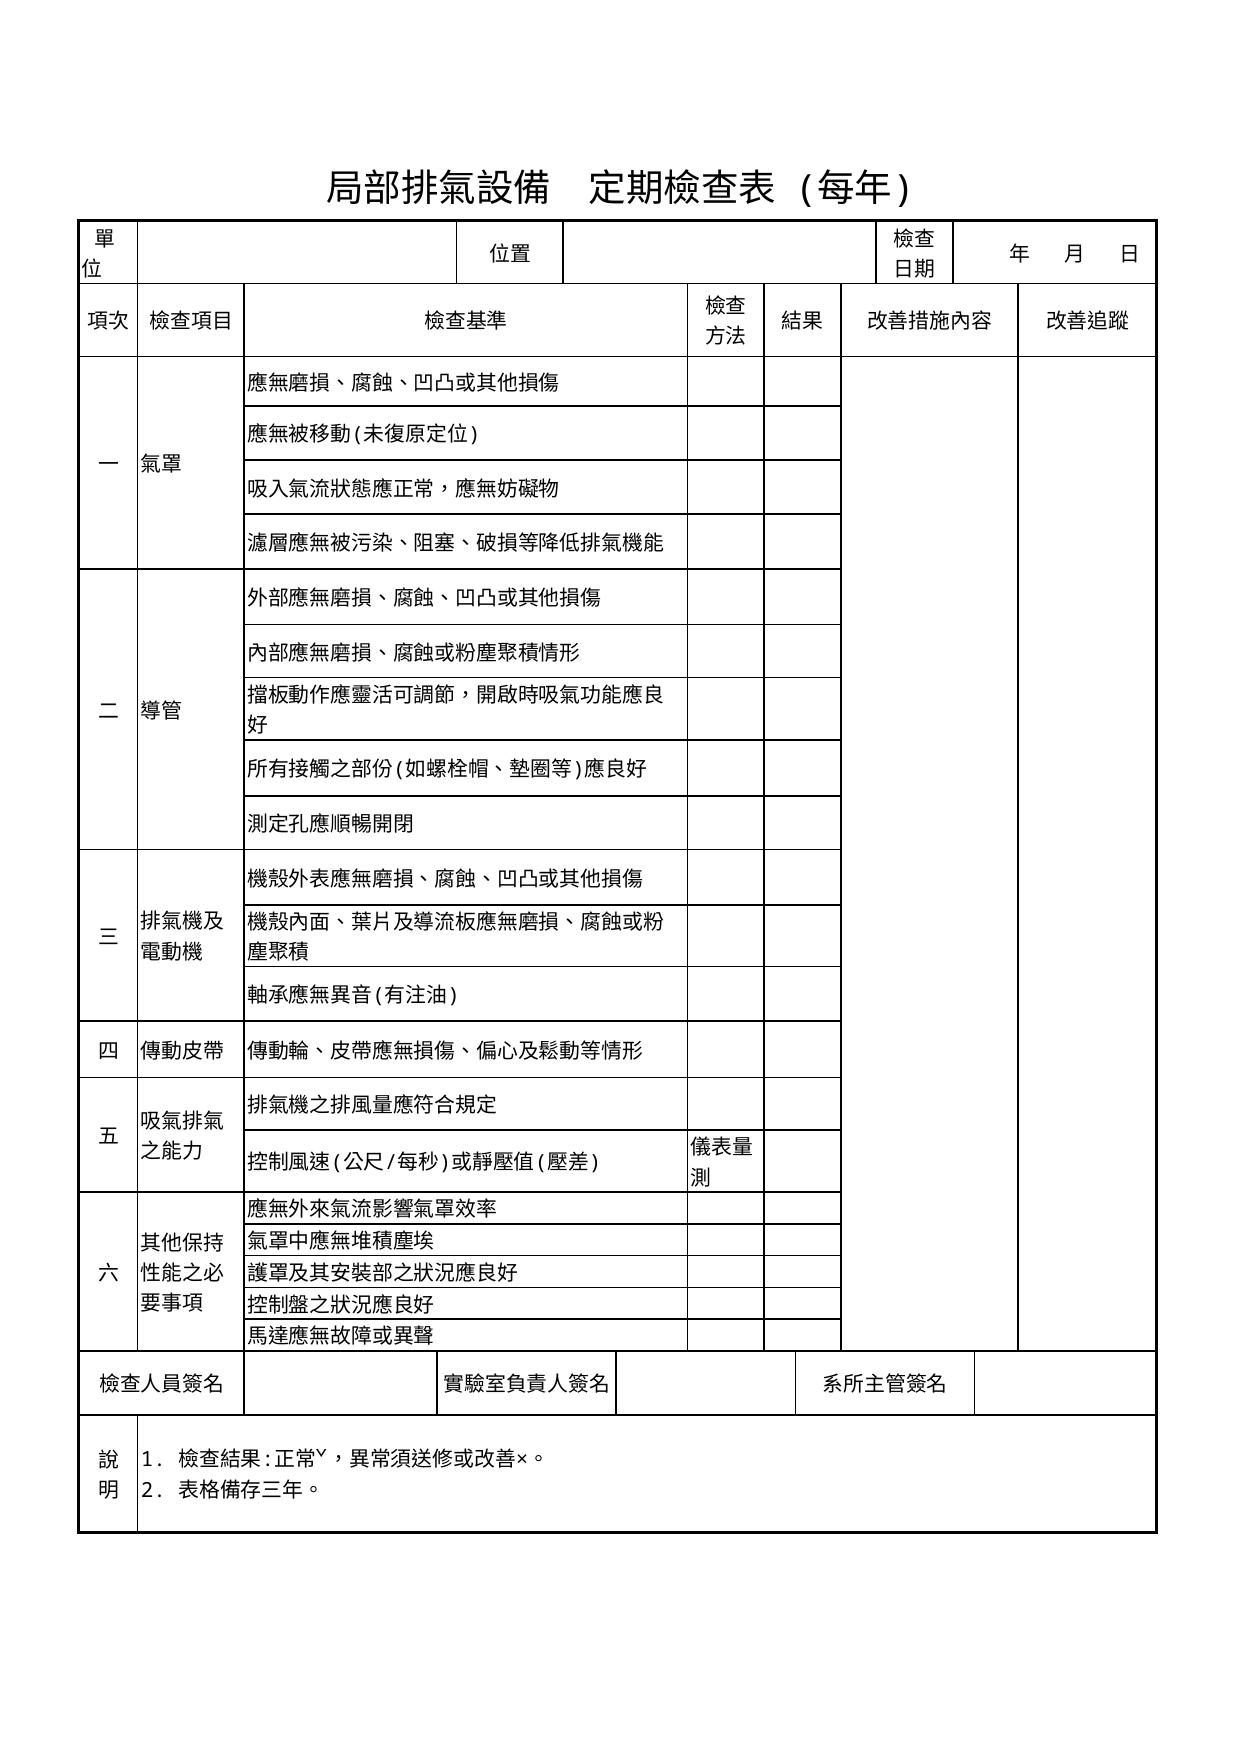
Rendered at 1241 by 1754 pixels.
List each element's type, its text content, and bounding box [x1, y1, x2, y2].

table_cell [765, 1022, 840, 1076]
table_cell [765, 570, 840, 623]
table_cell [765, 1193, 840, 1223]
table_cell [688, 1256, 763, 1286]
table_cell [688, 1288, 763, 1318]
table_cell 馬達應無故障或異聲 [245, 1320, 687, 1350]
table_cell [1019, 357, 1155, 1350]
table_cell [688, 625, 763, 677]
table_cell [765, 678, 840, 739]
table_cell 測定孔應順暢開閉 [245, 797, 687, 848]
table_cell [765, 1131, 840, 1191]
table_cell 其他保持性能之必要事項 [138, 1193, 243, 1350]
table_cell 濾層應無被污染、阻塞、破損等降低排氣機能 [245, 515, 687, 568]
table_cell [688, 515, 763, 568]
table_header [564, 222, 875, 283]
table_cell [688, 407, 763, 459]
table_cell 導管 [138, 570, 243, 848]
table_cell 說 明 [80, 1416, 137, 1531]
table_cell [688, 1022, 763, 1076]
table_cell [765, 850, 840, 904]
table_cell [617, 1352, 795, 1414]
table_cell 一 [80, 357, 137, 568]
table_cell [765, 1288, 840, 1318]
table_header 年 月 日 [954, 222, 1155, 283]
table_cell 三 [80, 850, 137, 1020]
table_cell 控制風速(公尺/每秒)或靜壓值(壓差) [245, 1131, 687, 1191]
table_cell 護罩及其安裝部之狀況應良好 [245, 1256, 687, 1286]
table_cell 六 [80, 1193, 137, 1350]
table_cell [688, 741, 763, 795]
table_cell [765, 906, 840, 966]
table_cell 應無磨損、腐蝕、凹凸或其他損傷 [245, 357, 687, 405]
table_cell 改善追蹤 [1019, 284, 1155, 356]
table_cell 四 [80, 1022, 137, 1076]
table_cell [765, 1225, 840, 1254]
table_cell [688, 357, 763, 405]
table_cell [765, 515, 840, 568]
table_cell 檢查基準 [245, 284, 687, 356]
table_cell [688, 678, 763, 739]
table_cell [975, 1352, 1155, 1414]
table_cell 軸承應無異音(有注油) [245, 967, 687, 1020]
table_cell [688, 461, 763, 513]
table_cell [688, 1225, 763, 1254]
table_cell [765, 357, 840, 405]
table_cell [842, 357, 1017, 1350]
table_cell 結果 [765, 284, 840, 356]
table_cell 檢查 方法 [688, 284, 763, 356]
table_cell 傳動輪、皮帶應無損傷、偏心及鬆動等情形 [245, 1022, 687, 1076]
table_cell 外部應無磨損、腐蝕、凹凸或其他損傷 [245, 570, 687, 623]
table_cell [765, 797, 840, 848]
table_cell 機殼外表應無磨損、腐蝕、凹凸或其他損傷 [245, 850, 687, 904]
table_cell 檢查人員簽名 [80, 1352, 243, 1414]
table_cell 改善措施內容 [842, 284, 1017, 356]
table_cell 所有接觸之部份(如螺栓帽、墊圈等)應良好 [245, 741, 687, 795]
table_cell 實驗室負責人簽名 [438, 1352, 615, 1414]
table_cell 氣罩 [138, 357, 243, 568]
table_header 單位 [80, 222, 137, 283]
table_cell 二 [80, 570, 137, 848]
table_cell 排氣機之排風量應符合規定 [245, 1078, 687, 1129]
table_cell [688, 1078, 763, 1129]
table_cell [688, 906, 763, 966]
table_cell [688, 1320, 763, 1350]
table_cell [765, 1256, 840, 1286]
table_header 位置 [457, 222, 562, 283]
table_cell [688, 797, 763, 848]
table_cell [765, 741, 840, 795]
table_cell [765, 407, 840, 459]
table_cell 儀表量測 [688, 1131, 763, 1191]
text 局部排氣設備 定期檢查表 (每年) [187, 158, 1053, 213]
table_cell [765, 967, 840, 1020]
table_cell [688, 967, 763, 1020]
table_cell 排氣機及電動機 [138, 850, 243, 1020]
table_cell 檢查項目 [138, 284, 243, 356]
table_cell 控制盤之狀況應良好 [245, 1288, 687, 1318]
table_cell [765, 1078, 840, 1129]
table_cell 機殼內面、葉片及導流板應無磨損、腐蝕或粉塵聚積 [245, 906, 687, 966]
table_cell [765, 461, 840, 513]
table_cell [765, 1320, 840, 1350]
table_cell [688, 1193, 763, 1223]
table_cell 系所主管簽名 [796, 1352, 974, 1414]
table_cell 項次 [80, 284, 137, 356]
table_cell [688, 570, 763, 623]
table_cell 五 [80, 1078, 137, 1191]
table_cell 1. 檢查結果:正常ˇ，異常須送修或改善×。 2. 表格備存三年。 [138, 1416, 1155, 1531]
table_header [138, 222, 456, 283]
table_cell 擋板動作應靈活可調節，開啟時吸氣功能應良好 [245, 678, 687, 739]
table_cell [245, 1352, 436, 1414]
table_cell 應無被移動(未復原定位) [245, 407, 687, 459]
table_cell 氣罩中應無堆積塵埃 [245, 1225, 687, 1254]
table_cell [765, 625, 840, 677]
table_cell 應無外來氣流影響氣罩效率 [245, 1193, 687, 1223]
table_cell 吸入氣流狀態應正常，應無妨礙物 [245, 461, 687, 513]
table_cell 傳動皮帶 [138, 1022, 243, 1076]
table_cell 內部應無磨損、腐蝕或粉塵聚積情形 [245, 625, 687, 677]
table_header 檢查 日期 [877, 222, 952, 283]
table_cell 吸氣排氣之能力 [138, 1078, 243, 1191]
table_cell [688, 850, 763, 904]
